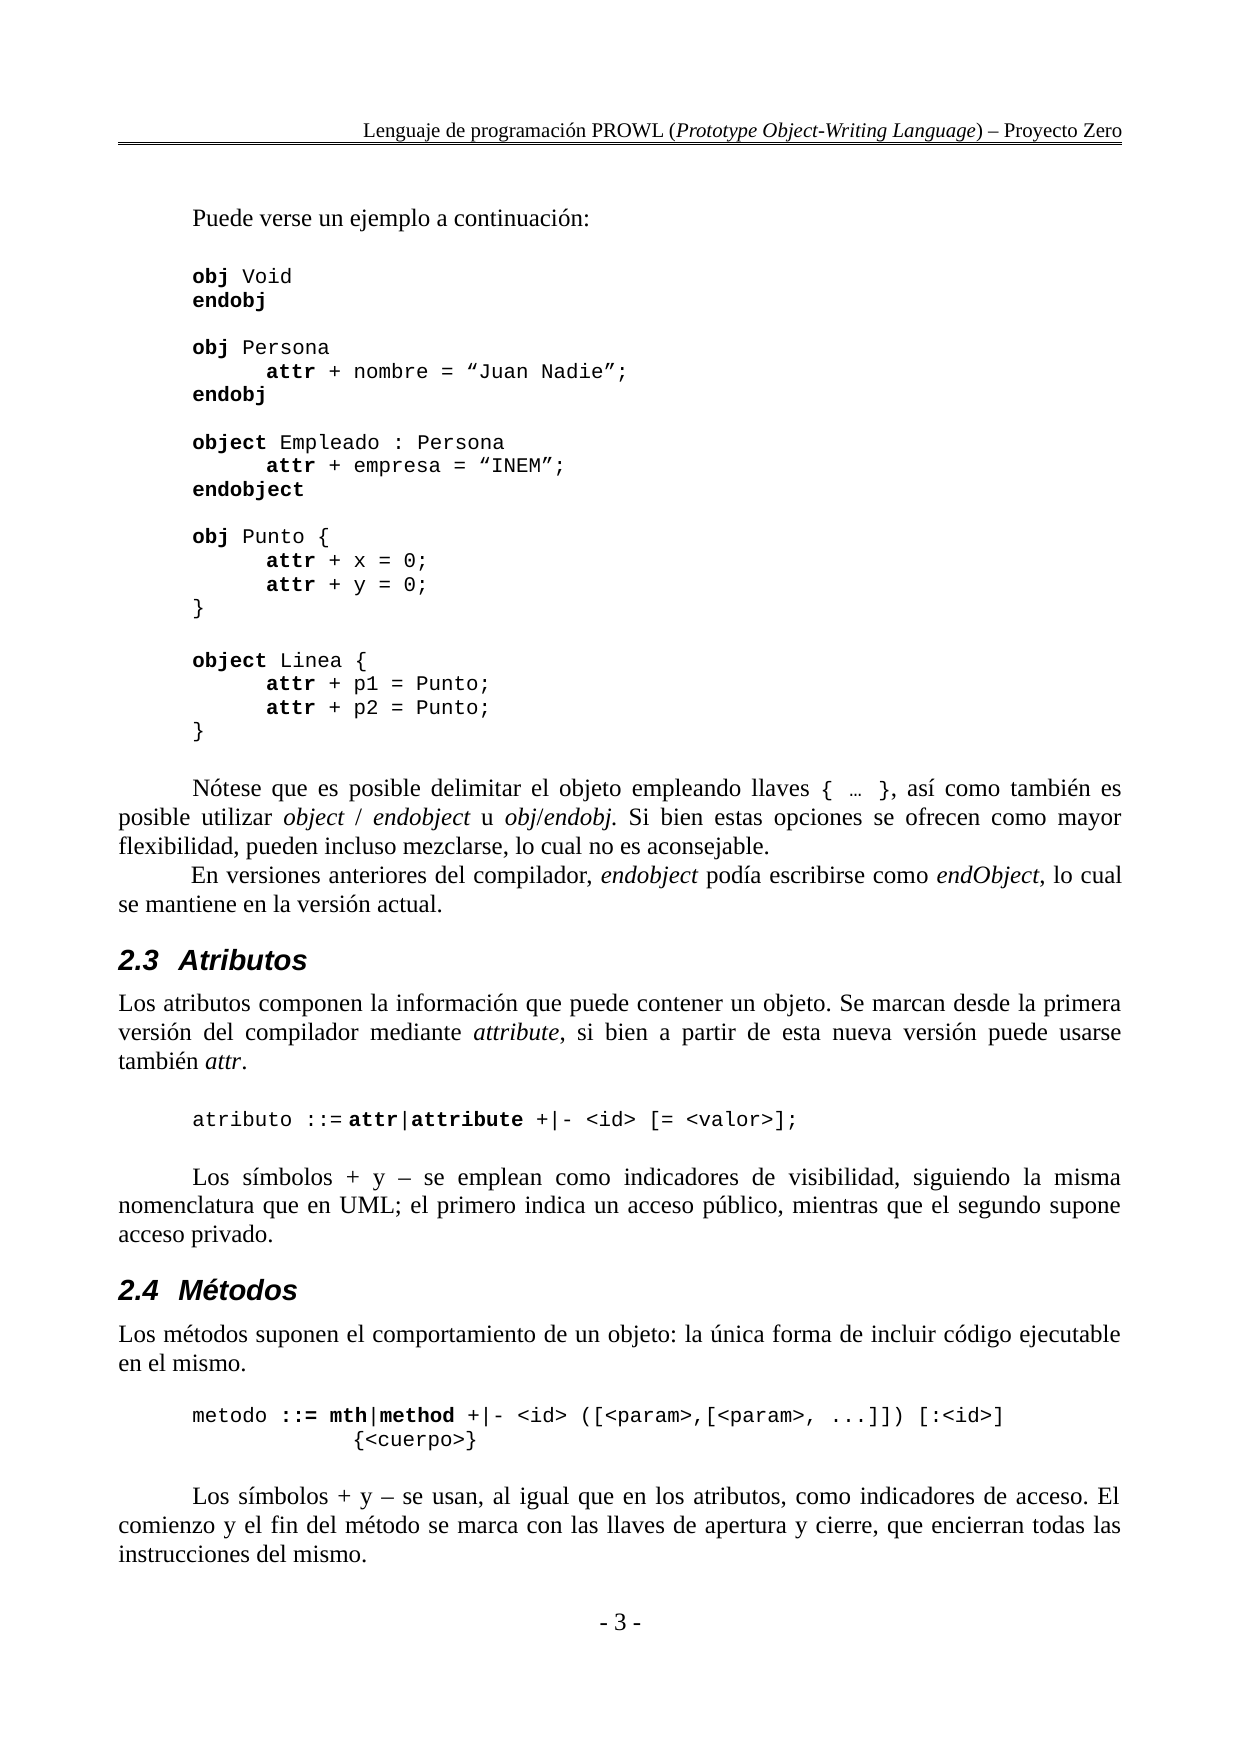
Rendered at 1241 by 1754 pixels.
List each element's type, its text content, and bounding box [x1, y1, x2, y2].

text Los métodos suponen el comportamiento de un objeto: la única forma de incluir código ejecutable en el mismo. [118, 1319, 1122, 1377]
text attr + nombre = “Juan Nadie”; [118, 361, 1122, 384]
text } [118, 721, 1122, 744]
text attr + empresa = “INEM”; [118, 455, 1122, 479]
text En versiones anteriores del compilador, endobject podía escribirse como endObject, lo cual se mantiene en la versión actual. [118, 860, 1122, 917]
subtitle Métodos [118, 1273, 1122, 1307]
text endobject [118, 479, 1122, 503]
text Los atributos componen la información que puede contener un objeto. Se marcan desde la primera versión del compilador mediante attribute, si bien a partir de esta nueva versión puede usarse también attr. [118, 988, 1122, 1075]
text metodo ::= mth|method +|- <id> ([<param>,[<param>, ...]]) [:<id>] [118, 1405, 1122, 1429]
text Nótese que es posible delimitar el objeto empleando llaves { … }, así como también es posible utilizar object / endobject u obj/endobj. Si bien estas opciones se ofrecen como mayor flexibilidad, pueden incluso mezclarse, lo cual no es aconsejable. [118, 773, 1122, 860]
subtitle Atributos [118, 942, 1122, 976]
text Los símbolos + y – se usan, al igual que en los atributos, como indicadores de acceso. El comienzo y el fin del método se marca con las llaves de apertura y cierre, que encierran todas las instrucciones del mismo. [118, 1481, 1122, 1568]
text endobj [118, 290, 1122, 313]
text attr + x = 0; [118, 550, 1122, 573]
text attr + y = 0; [118, 573, 1122, 597]
text {<cuerpo>} [118, 1429, 1122, 1453]
text Los símbolos + y – se emplean como indicadores de visibilidad, siguiendo la misma nomenclatura que en UML; el primero indica un acceso público, mientras que el segundo supone acceso privado. [118, 1162, 1122, 1248]
text } [118, 597, 1122, 621]
text obj Persona [118, 337, 1122, 361]
text obj Void [118, 260, 1122, 290]
text obj Punto { [118, 526, 1122, 550]
text attr + p1 = Punto; [118, 673, 1122, 697]
text attr + p2 = Punto; [118, 697, 1122, 721]
text object Empleado : Persona [118, 432, 1122, 455]
text endobj [118, 384, 1122, 408]
text Puede verse un ejemplo a continuación: [118, 203, 1122, 231]
text atributo ::= attr|attribute +|- <id> [= <valor>]; [118, 1103, 1122, 1133]
text object Linea { [118, 649, 1122, 673]
